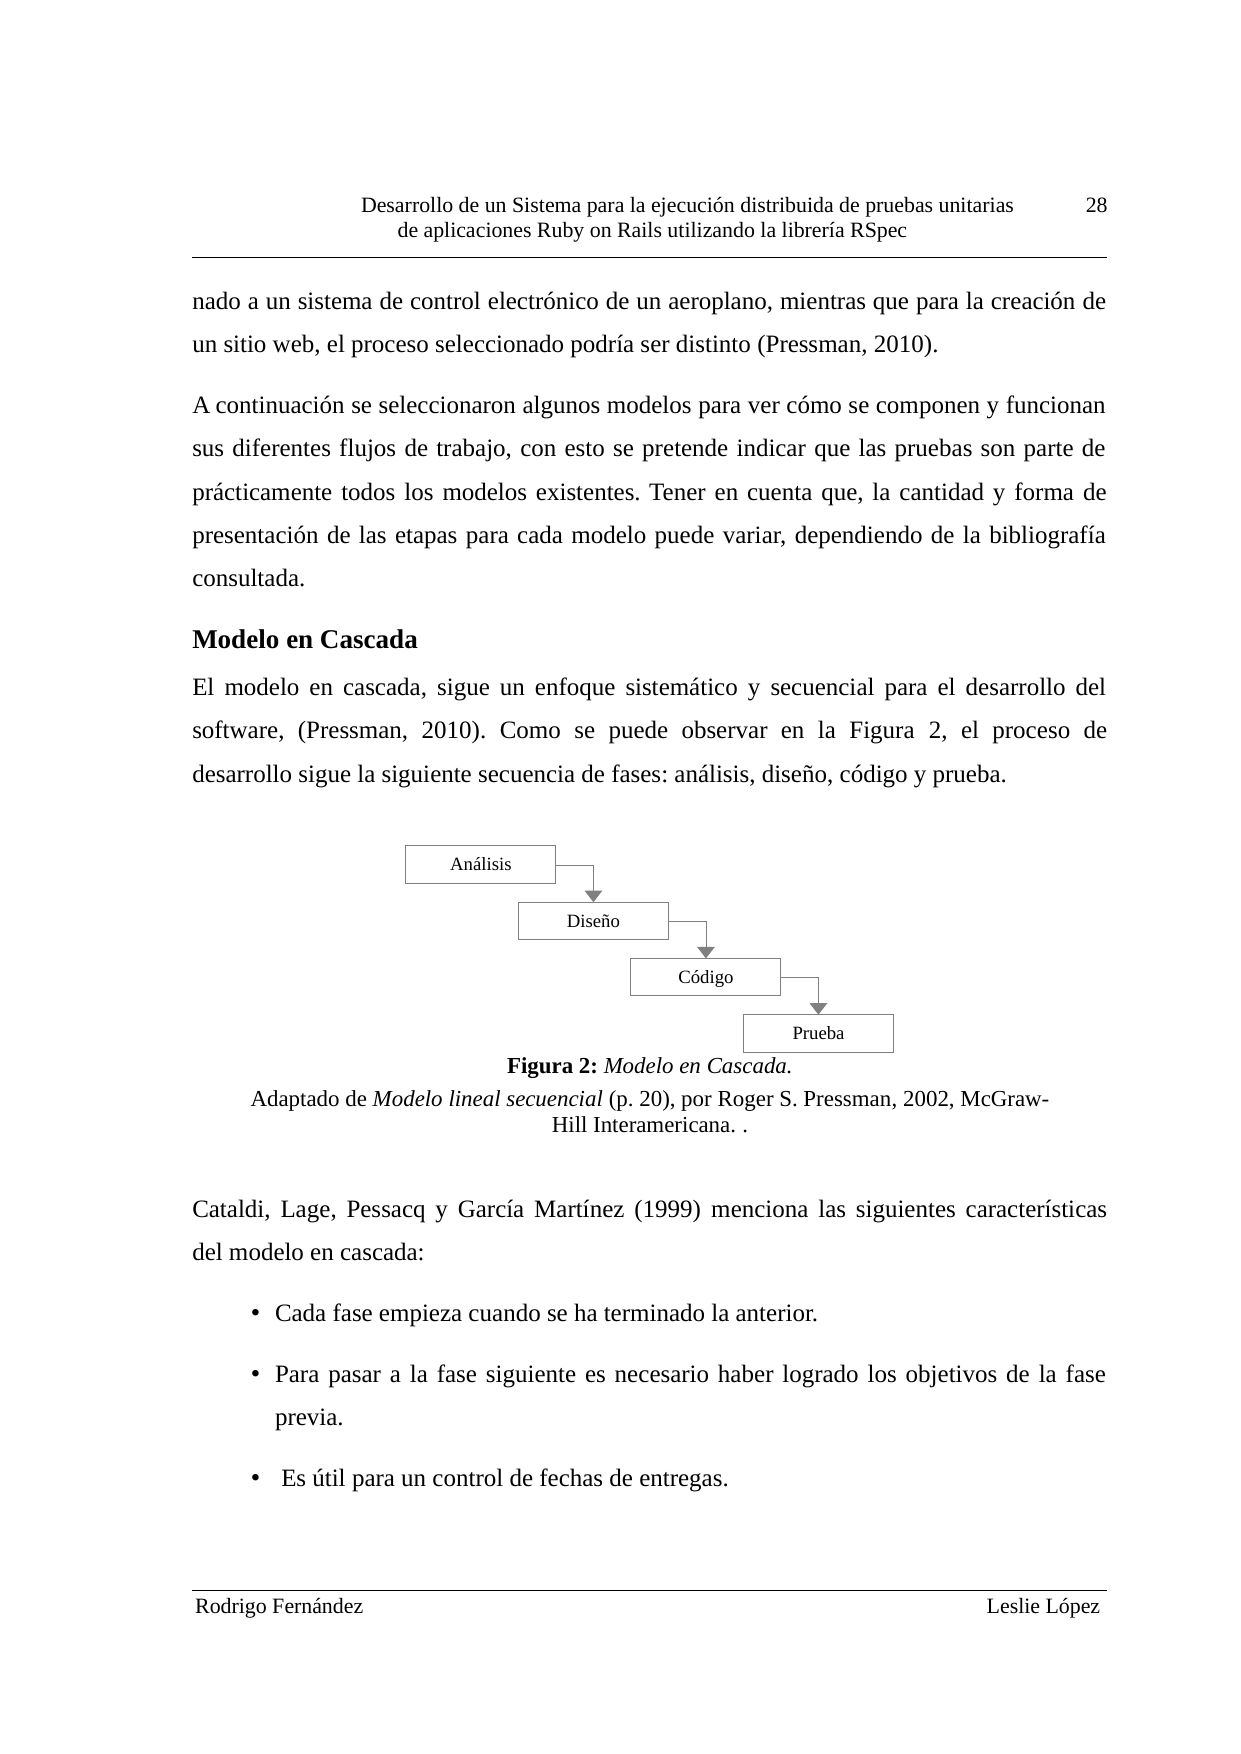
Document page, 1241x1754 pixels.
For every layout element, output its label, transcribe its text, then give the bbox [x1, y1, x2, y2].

list Cada fase empieza cuando se ha terminado la anterior. [251, 1298, 1107, 1327]
list Para pasar a la fase siguiente es necesario haber logrado los objetivos de la fase previa. [251, 1359, 1107, 1431]
text nado a un sistema de control electrónico de un aeroplano, mientras que para la creación de un sitio web, el proceso seleccionado podría ser distinto (Pressman, 2010)⁠. [192, 286, 1107, 358]
text A continuación se seleccionaron algunos modelos para ver cómo se componen y funcionan sus diferentes flujos de trabajo, con esto se pretende indicar que las pruebas son parte de prácticamente todos los modelos existentes. Tener en cuenta que, la cantidad y forma de presentación de las etapas para cada modelo puede variar, dependiendo de la bibliografía consultada. [192, 390, 1107, 592]
text Figura 2: Modelo en Cascada. [237, 1052, 1062, 1079]
text Modelo en Cascada [192, 624, 1107, 655]
text Cataldi, Lage, Pessacq y García Martínez (1999)⁠ menciona las siguientes características del modelo en cascada: [192, 1194, 1107, 1266]
list Es útil para un control de fechas de entregas. [251, 1463, 1107, 1491]
text El modelo en cascada, sigue un enfoque sistemático y secuencial para el desarrollo del software, (Pressman, 2010)⁠. Como se puede observar en la Figura 2, el proceso de desarrollo sigue la siguiente secuencia de fases: análisis, diseño, código y prueba. [192, 672, 1107, 787]
text Adaptado de Modelo lineal secuencial (p. 20), por Roger S. Pressman, 2002, McGraw-Hill Interamericana. . [237, 1084, 1062, 1137]
